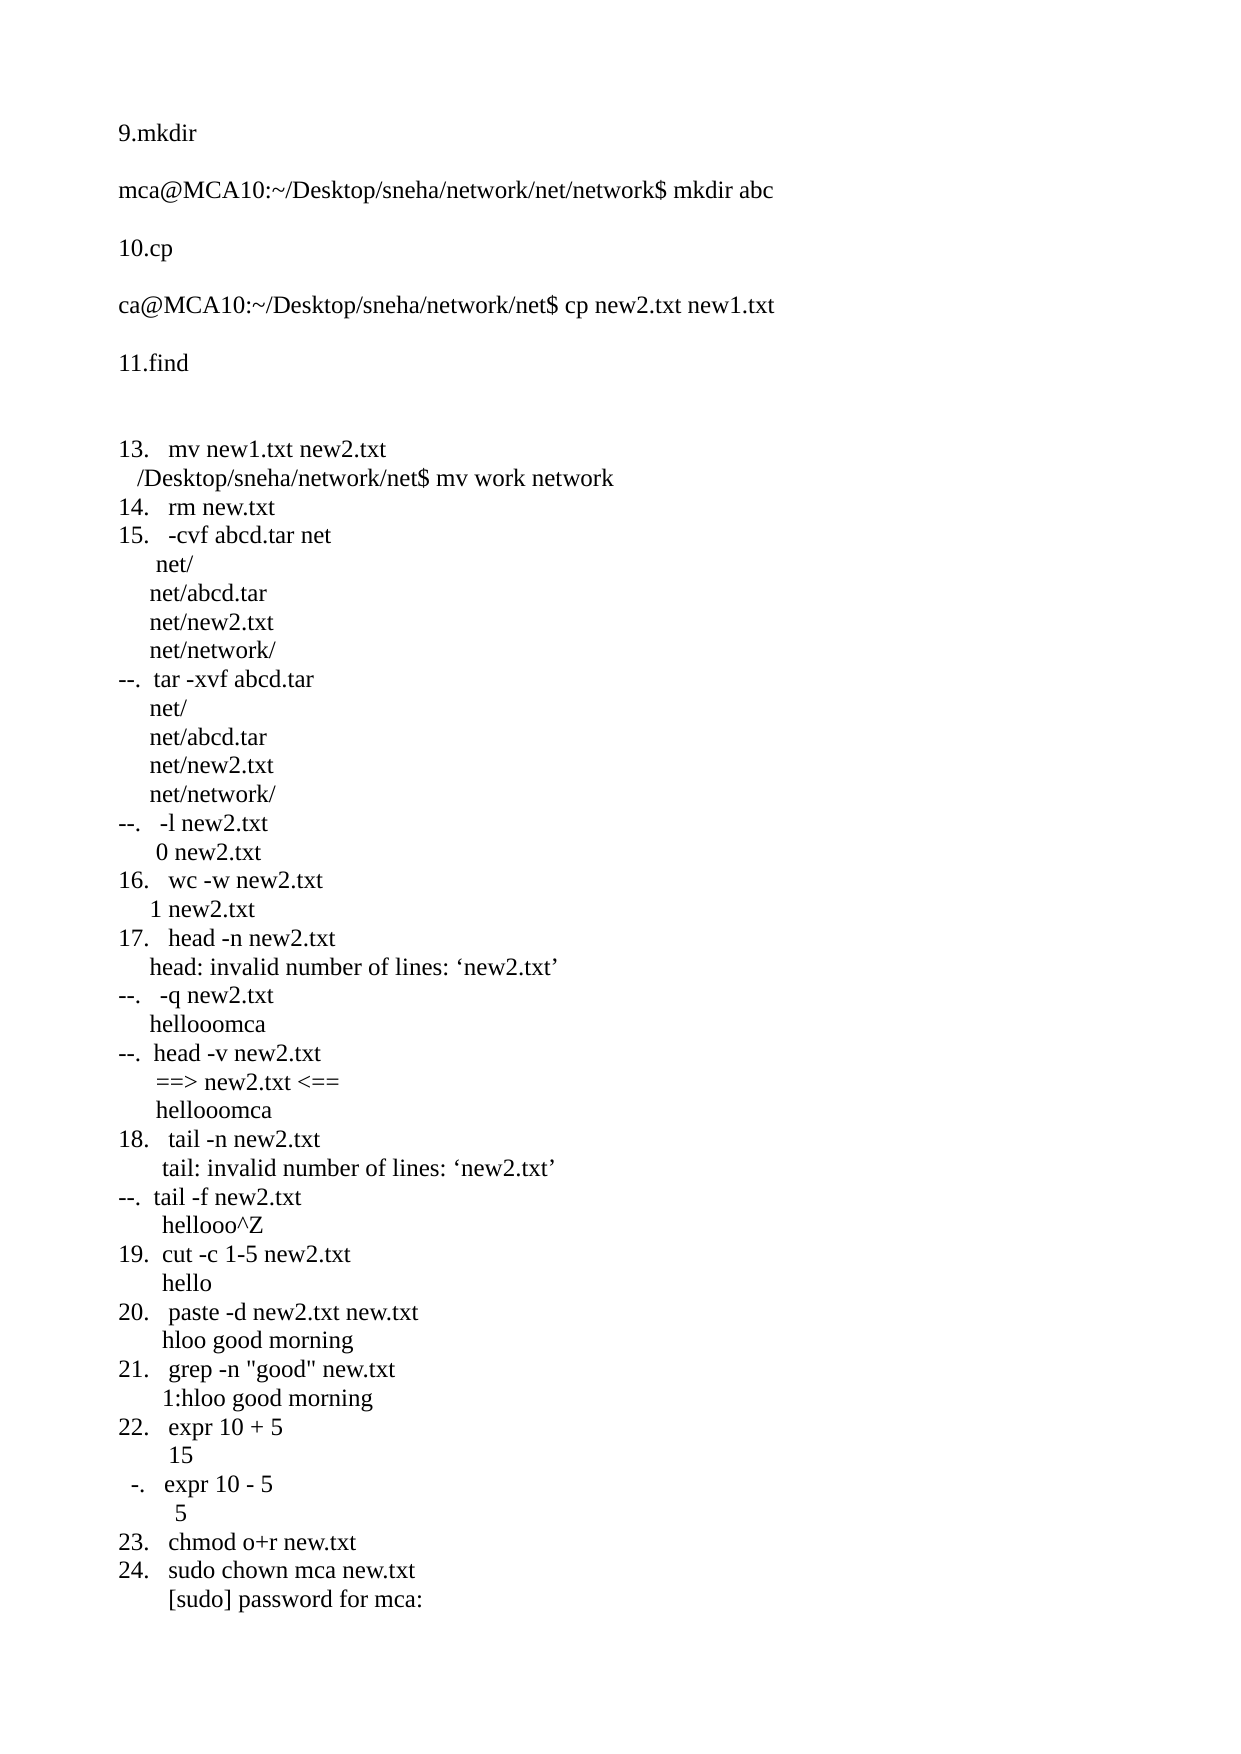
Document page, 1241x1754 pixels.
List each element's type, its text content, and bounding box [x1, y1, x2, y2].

text 15. -cvf abcd.tar net [118, 521, 1122, 549]
text hello [118, 1268, 1122, 1297]
text mca@MCA10:~/Desktop/sneha/network/net/network$ mkdir abc [118, 176, 1122, 204]
text 22. expr 10 + 5 [118, 1412, 1122, 1441]
text --. tail -f new2.txt [118, 1182, 1122, 1211]
text 0 new2.txt [118, 837, 1122, 866]
text [sudo] password for mca: [118, 1584, 1122, 1613]
text 21. grep -n "good" new.txt [118, 1354, 1122, 1383]
text 24. sudo chown mca new.txt [118, 1556, 1122, 1584]
text tail: invalid number of lines: ‘new2.txt’ [118, 1153, 1122, 1182]
text -. expr 10 - 5 [118, 1469, 1122, 1498]
text --. -l new2.txt [118, 808, 1122, 837]
text hellooomca [118, 1096, 1122, 1124]
text 10.cp [118, 233, 1122, 262]
text 9.mkdir [118, 118, 1122, 147]
text 18. tail -n new2.txt [118, 1124, 1122, 1153]
text 1 new2.txt [118, 894, 1122, 923]
text net/network/ [118, 779, 1122, 808]
text net/abcd.tar [118, 722, 1122, 751]
text --. -q new2.txt [118, 981, 1122, 1009]
text net/ [118, 549, 1122, 578]
text hloo good morning [118, 1326, 1122, 1354]
text 23. chmod o+r new.txt [118, 1527, 1122, 1556]
text ca@MCA10:~/Desktop/sneha/network/net$ cp new2.txt new1.txt [118, 291, 1122, 319]
text 16. wc -w new2.txt [118, 866, 1122, 894]
text 14. rm new.txt [118, 492, 1122, 521]
text 13. mv new1.txt new2.txt [118, 434, 1122, 463]
text head: invalid number of lines: ‘new2.txt’ [118, 952, 1122, 981]
text net/ [118, 693, 1122, 722]
text hellooo^Z [118, 1211, 1122, 1239]
text 11.find [118, 348, 1122, 377]
text /Desktop/sneha/network/net$ mv work network [118, 463, 1122, 492]
text --. head -v new2.txt [118, 1038, 1122, 1067]
text --. tar -xvf abcd.tar [118, 664, 1122, 693]
text 1:hloo good morning [118, 1383, 1122, 1412]
text 15 [118, 1441, 1122, 1469]
text ==> new2.txt <== [118, 1067, 1122, 1096]
text net/network/ [118, 636, 1122, 664]
text hellooomca [118, 1009, 1122, 1038]
text 5 [118, 1498, 1122, 1527]
text net/new2.txt [118, 751, 1122, 779]
text 19. cut -c 1-5 new2.txt [118, 1239, 1122, 1268]
text 20. paste -d new2.txt new.txt [118, 1297, 1122, 1326]
text net/abcd.tar [118, 578, 1122, 607]
text 17. head -n new2.txt [118, 923, 1122, 952]
text net/new2.txt [118, 607, 1122, 636]
